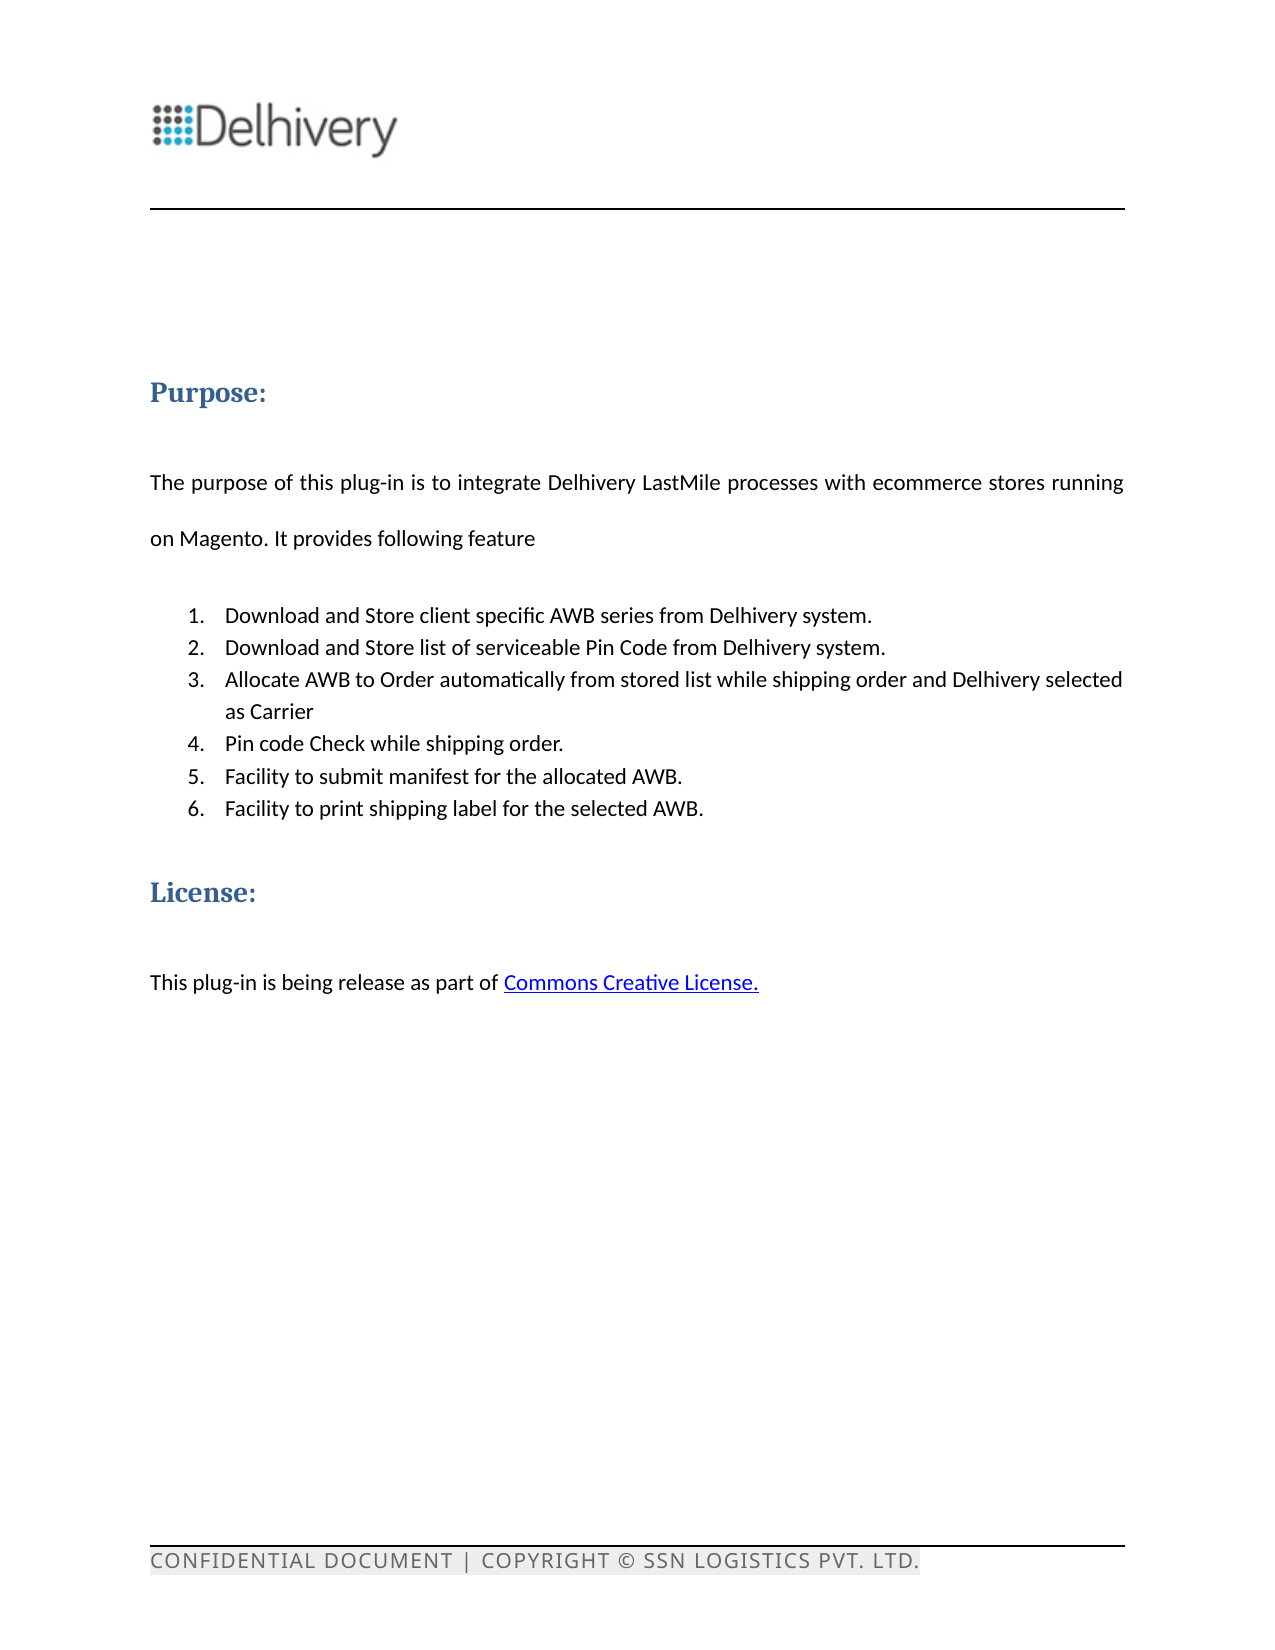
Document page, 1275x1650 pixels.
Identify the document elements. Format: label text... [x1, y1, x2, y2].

list Facility to print shipping label for the selected AWB. [187, 794, 1125, 822]
list Allocate AWB to Order automatically from stored list while shipping order and Delhivery selected as Carrier [187, 665, 1125, 725]
list Pin code Check while shipping order. [187, 729, 1125, 758]
text The purpose of this plug-in is to integrate Delhivery LastMile processes with ecommerce stores running on Magento. It provides following feature [150, 468, 1125, 552]
subtitle Purpose: [150, 376, 1125, 410]
subtitle License: [150, 876, 1125, 910]
picture [150, 75, 400, 179]
list Download and Store list of serviceable Pin Code from Delhivery system. [187, 633, 1125, 661]
list Download and Store client specific AWB series from Delhivery system. [187, 601, 1125, 629]
text This plug-in is being release as part of Commons Creative License. [150, 968, 1125, 996]
list Facility to submit manifest for the allocated AWB. [187, 762, 1125, 790]
